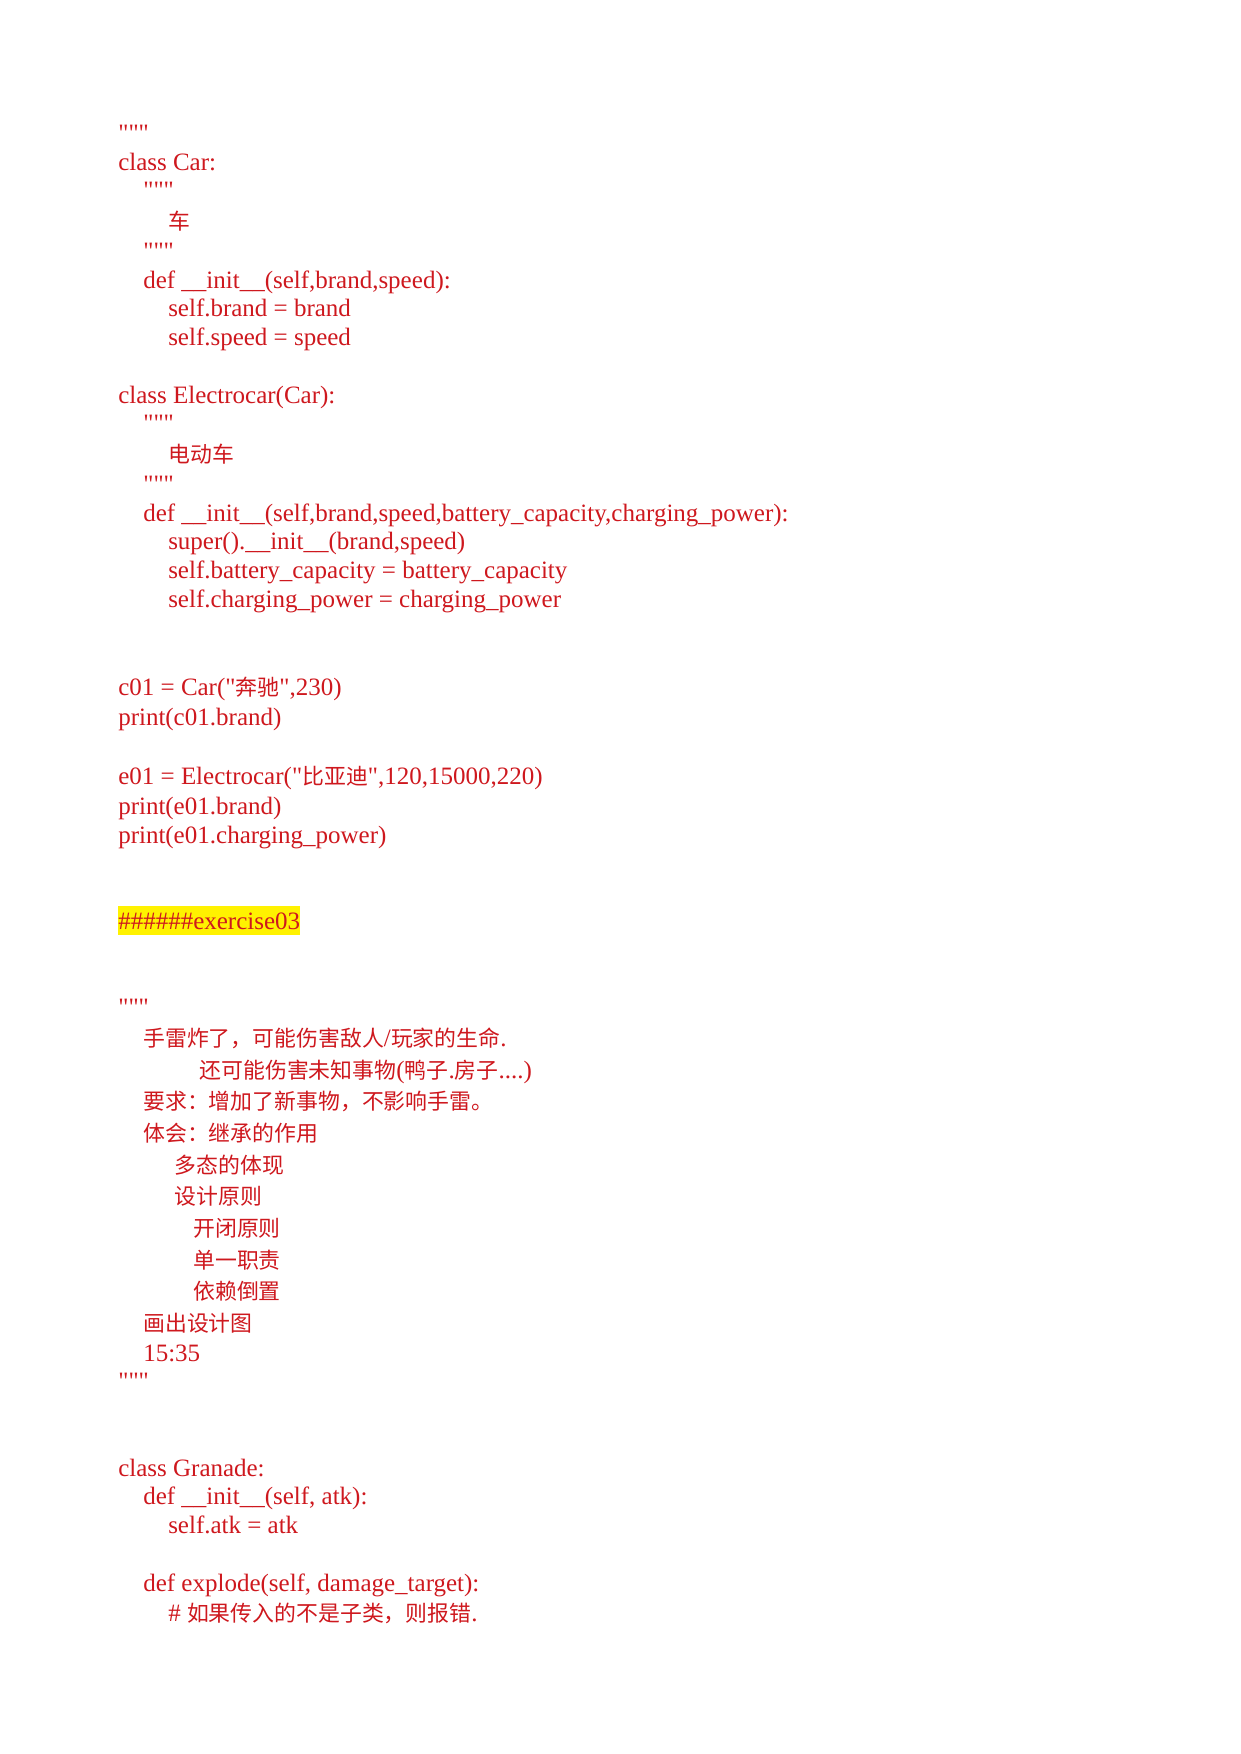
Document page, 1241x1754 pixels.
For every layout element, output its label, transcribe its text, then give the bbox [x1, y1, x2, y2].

list def __init__(self, atk): [118, 1481, 1122, 1510]
list self.charging_power = charging_power [118, 584, 1122, 613]
list """ [118, 408, 1122, 437]
list class Granade: [118, 1453, 1122, 1481]
list 还可能伤害未知事物(鸭子.房子....) [118, 1053, 1122, 1084]
list 体会：继承的作用 [118, 1116, 1122, 1148]
list print(c01.brand) [118, 702, 1122, 731]
list 画出设计图 [118, 1306, 1122, 1338]
list """ [118, 469, 1122, 498]
list self.battery_capacity = battery_capacity [118, 555, 1122, 584]
list def __init__(self,brand,speed,battery_capacity,charging_power): [118, 498, 1122, 526]
list 单一职责 [118, 1243, 1122, 1274]
list 多态的体现 [118, 1148, 1122, 1179]
list super().__init__(brand,speed) [118, 526, 1122, 555]
list print(e01.charging_power) [118, 820, 1122, 848]
list """ [118, 1366, 1122, 1395]
list """ [118, 118, 1122, 147]
list 设计原则 [118, 1179, 1122, 1211]
list print(e01.brand) [118, 791, 1122, 820]
list class Electrocar(Car): [118, 380, 1122, 408]
list def explode(self, damage_target): [118, 1568, 1122, 1596]
list def __init__(self,brand,speed): [118, 265, 1122, 293]
list c01 = Car("奔驰",230) [118, 670, 1122, 702]
list class Car: [118, 147, 1122, 176]
list e01 = Electrocar("比亚迪",120,15000,220) [118, 759, 1122, 791]
list self.speed = speed [118, 322, 1122, 351]
list self.atk = atk [118, 1510, 1122, 1539]
list 手雷炸了，可能伤害敌人/玩家的生命. [118, 1021, 1122, 1053]
list """ [118, 176, 1122, 204]
list 依赖倒置 [118, 1274, 1122, 1306]
list ######exercise03 [118, 906, 1122, 935]
list # 如果传入的不是子类，则报错. [118, 1596, 1122, 1628]
list self.brand = brand [118, 293, 1122, 322]
list """ [118, 992, 1122, 1021]
list 开闭原则 [118, 1211, 1122, 1243]
list 电动车 [118, 437, 1122, 469]
list 要求：增加了新事物，不影响手雷。 [118, 1084, 1122, 1116]
list 15:35 [118, 1338, 1122, 1366]
list """ [118, 236, 1122, 265]
list 车 [118, 204, 1122, 236]
